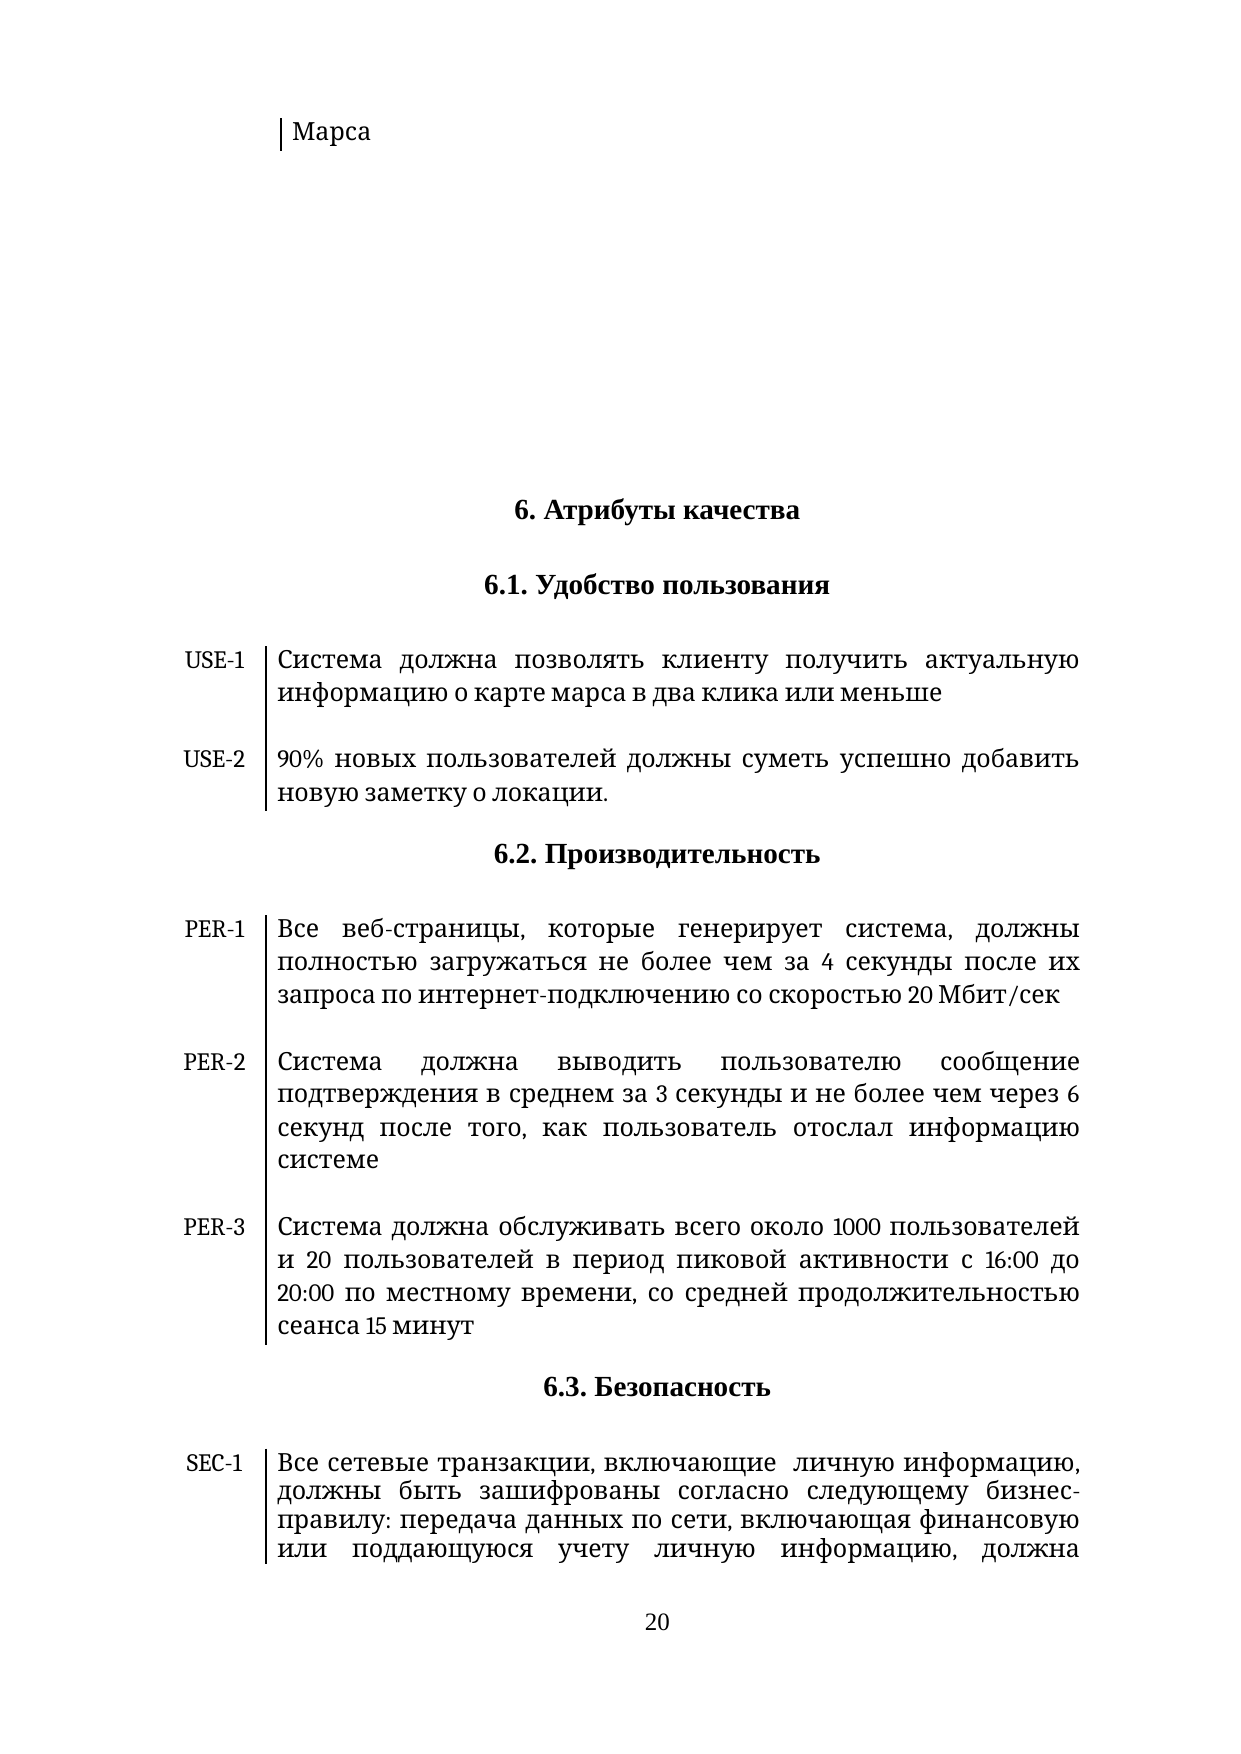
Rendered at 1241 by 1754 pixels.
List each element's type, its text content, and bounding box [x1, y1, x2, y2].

title 6. Атрибуты качества [118, 492, 1122, 526]
table_cell USE-2 [163, 745, 265, 811]
title 6.1. Удобство пользования [118, 567, 1122, 601]
table_header Все веб-страницы, которые генерирует система, должны полностью загружаться не более чем за 4 секунды после их запроса по интернет-подключению со скоростью 20 Мбит/сек [267, 915, 1092, 1047]
table_cell 90% новых пользователей должны суметь успешно добавить новую заметку о локации. [267, 745, 1092, 811]
table_cell Система должна обслуживать всего около 1000 пользователей и 20 пользователей в период пиковой активности с 16:00 до 20:00 по местному времени, со средней продолжительностью сеанса 15 минут [267, 1213, 1092, 1344]
table_header PER-1 [163, 915, 265, 1047]
table_header USE-1 [163, 646, 265, 745]
table_cell Марса [282, 118, 1092, 151]
table_cell [177, 118, 280, 151]
table_cell PER-2 [163, 1048, 265, 1212]
title 6.2. Производительность [118, 836, 1122, 870]
table_cell PER-3 [163, 1213, 265, 1344]
table_cell Система должна выводить пользователю сообщение подтверждения в среднем за 3 секунды и не более чем через 6 секунд после того, как пользователь отослал информацию системе [267, 1048, 1092, 1212]
title 6.3. Безопасность [118, 1369, 1122, 1403]
table_header Все сетевые транзакции, включающие личную информацию, должны быть зашифрованы согласно следующему бизнес-правилу: передача данных по сети, включающая финансовую или поддающуюся учету личную информацию, должна [267, 1449, 1092, 1563]
table_header SEC-1 [163, 1449, 265, 1563]
table_header Система должна позволять клиенту получить актуальную информацию о карте марса в два клика или меньше [267, 646, 1092, 745]
